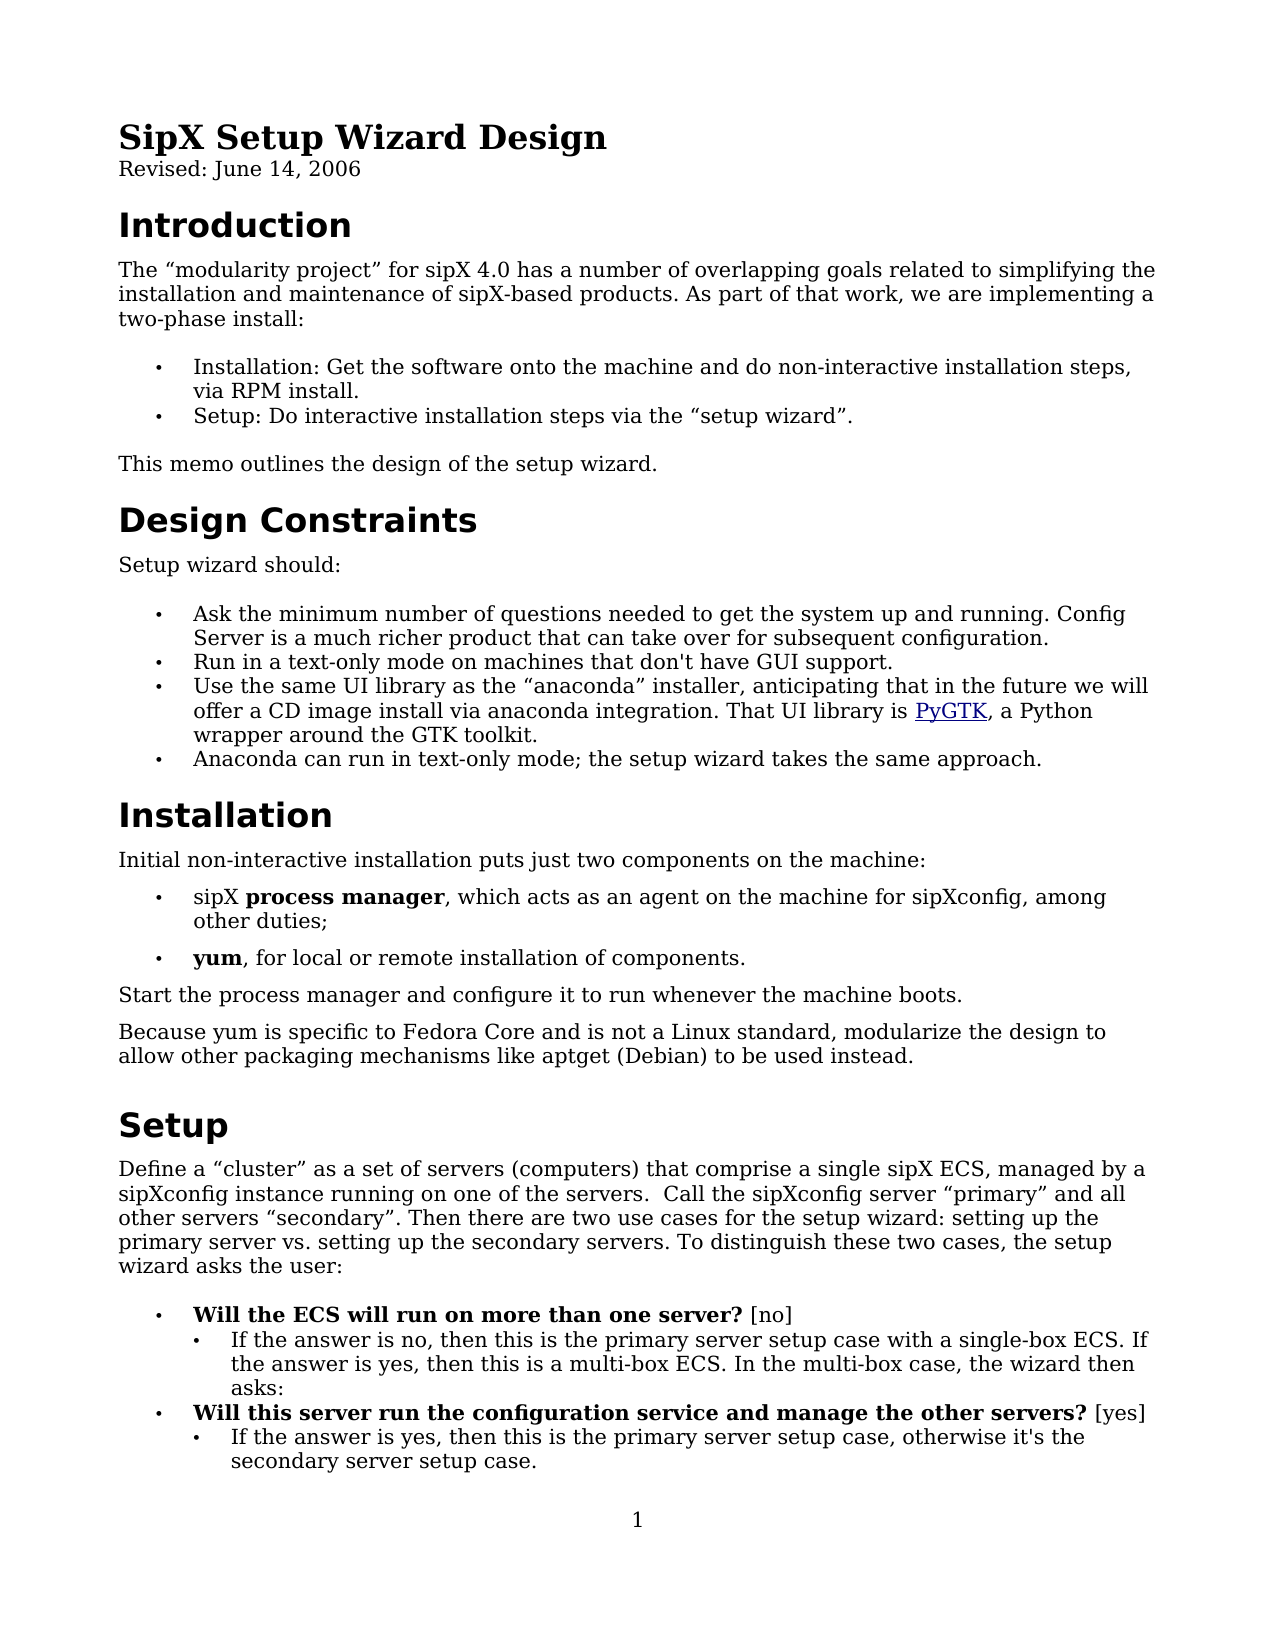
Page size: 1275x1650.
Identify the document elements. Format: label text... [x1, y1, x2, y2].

list Anaconda can run in text-only mode; the setup wizard takes the same approach. [156, 747, 1157, 772]
list Will this server run the configuration service and manage the other servers? [yes] [156, 1400, 1157, 1425]
subtitle Design Constraints [118, 502, 1157, 541]
subtitle Installation [118, 797, 1157, 836]
text Setup wizard should: [118, 553, 1157, 577]
list Use the same UI library as the “anaconda” installer, anticipating that in the future we will offer a CD image install via anaconda integration. That UI library is PyGTK, a Python wrapper around the GTK toolkit. [156, 674, 1157, 747]
list Setup: Do interactive installation steps via the “setup wizard”. [156, 404, 1157, 428]
text SipX Setup Wizard Design [118, 118, 1157, 157]
text The “modularity project” for sipX 4.0 has a number of overlapping goals related to simplifying the installation and maintenance of sipX-based products. As part of that work, we are implementing a two-phase install: [118, 258, 1157, 331]
list Will the ECS will run on more than one server? [no] [156, 1303, 1157, 1328]
list Run in a text-only mode on machines that don't have GUI support. [156, 650, 1157, 674]
text Revised: June 14, 2006 [118, 157, 1157, 182]
list If the answer is no, then this is the primary server setup case with a single-box ECS. If the answer is yes, then this is a multi-box ECS. In the multi-box case, the wizard then asks: [193, 1328, 1157, 1400]
text Start the process manager and configure it to run whenever the machine boots. [118, 983, 1157, 1007]
text Define a “cluster” as a set of servers (computers) that comprise a single sipX ECS, managed by a sipXconfig instance running on one of the servers. Call the sipXconfig server “primary” and all other servers “secondary”. Then there are two use cases for the setup wizard: setting up the primary server vs. setting up the secondary servers. To distinguish these two cases, the setup wizard asks the user: [118, 1157, 1157, 1279]
list If the answer is yes, then this is the primary server setup case, otherwise it's the secondary server setup case. [193, 1425, 1157, 1473]
list yum, for local or remote installation of components. [156, 946, 1157, 971]
list sipX process manager, which acts as an agent on the machine for sipXconfig, among other duties; [156, 885, 1157, 934]
subtitle Introduction [118, 207, 1157, 246]
text Because yum is specific to Fedora Core and is not a Linux standard, modularize the design to allow other packaging mechanisms like aptget (Debian) to be used instead. [118, 1020, 1157, 1068]
text This memo outlines the design of the setup wizard. [118, 452, 1157, 477]
subtitle Setup [118, 1106, 1157, 1145]
list Ask the minimum number of questions needed to get the system up and running. Config Server is a much richer product that can take over for subsequent configuration. [156, 602, 1157, 650]
text Initial non-interactive installation puts just two components on the machine: [118, 848, 1157, 872]
list Installation: Get the software onto the machine and do non-interactive installation steps, via RPM install. [156, 355, 1157, 404]
